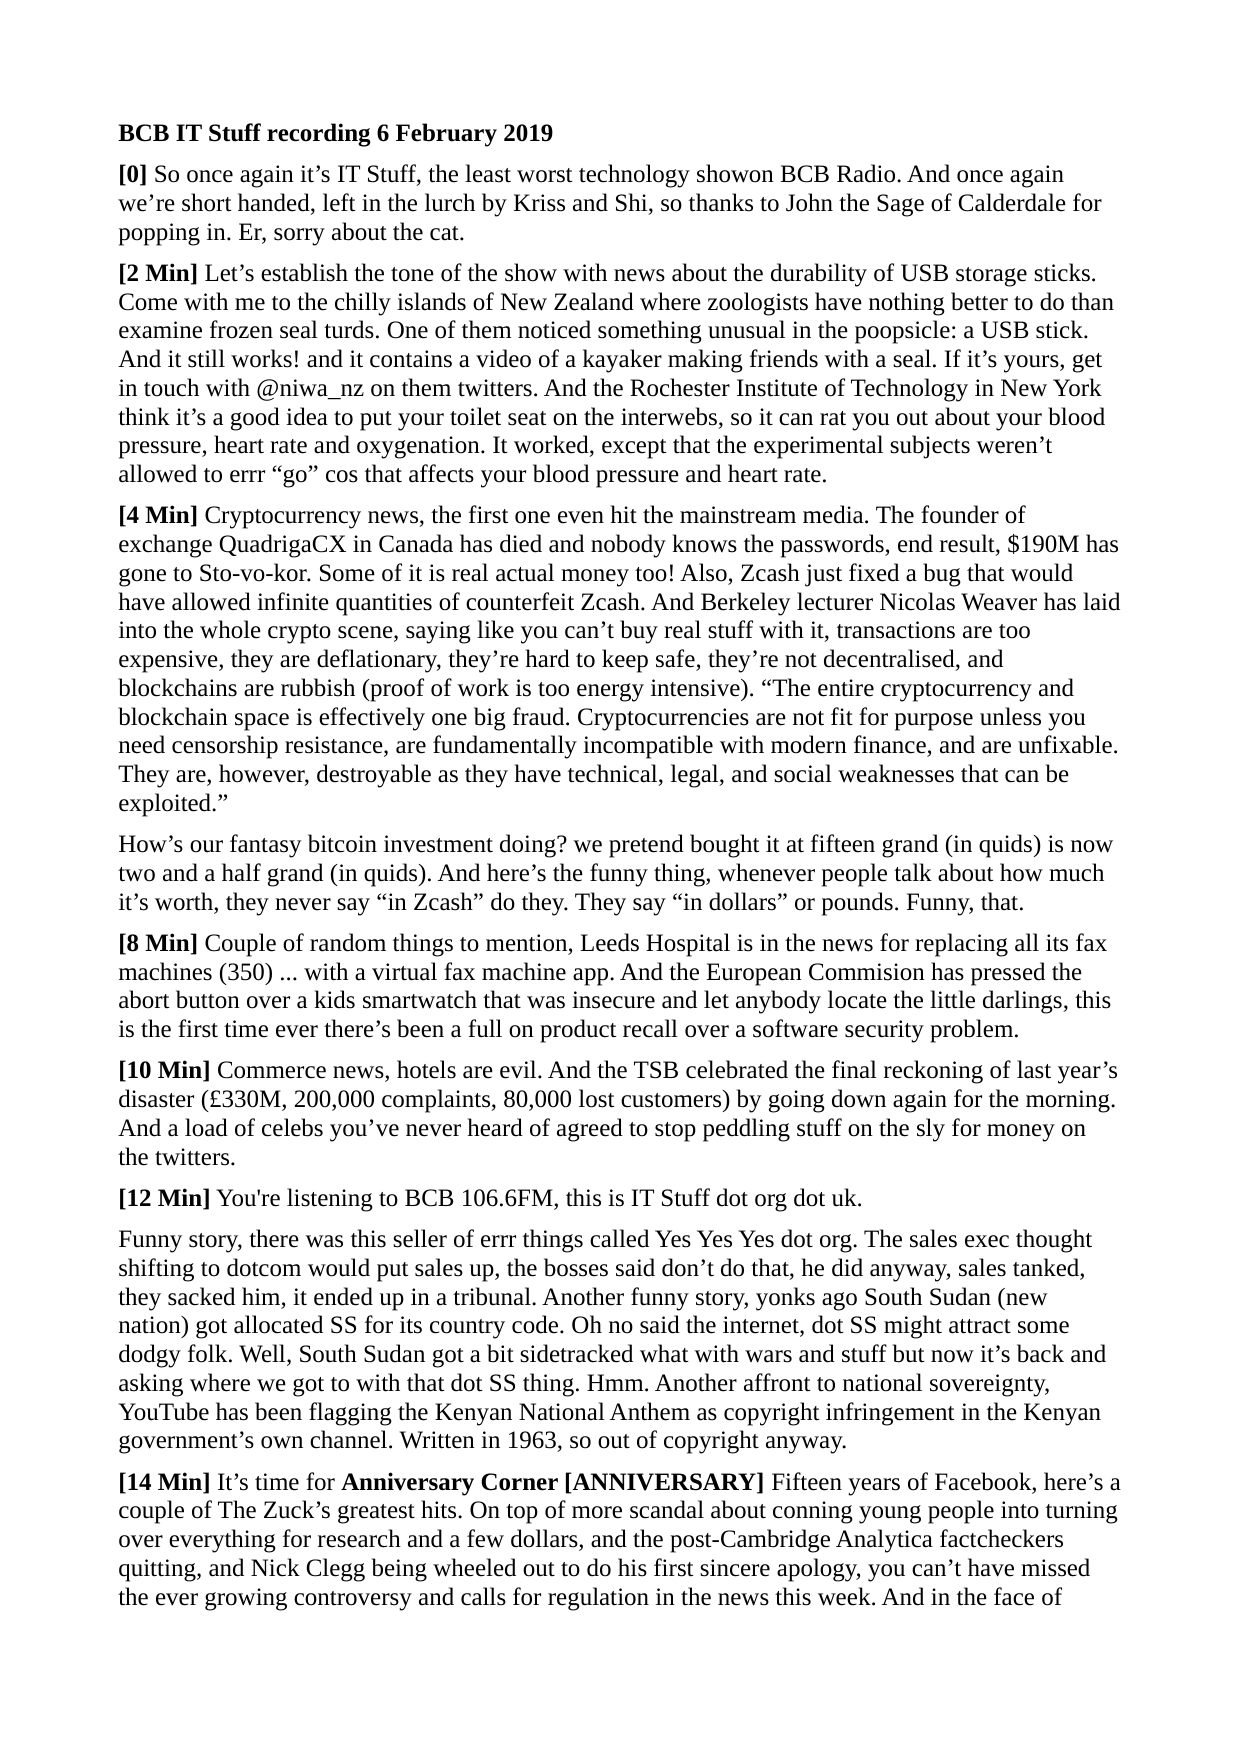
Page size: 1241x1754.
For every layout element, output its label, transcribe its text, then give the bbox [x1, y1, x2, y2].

text [14 Min] It’s time for Anniversary Corner [ANNIVERSARY] Fifteen years of Facebook, here’s a couple of The Zuck’s greatest hits. On top of more scandal about conning young people into turning over everything for research and a few dollars, and the post-Cambridge Analytica factcheckers quitting, and Nick Clegg being wheeled out to do his first sincere apology, you can’t have missed the ever growing controversy and calls for regulation in the news this week. And in the face of [118, 1467, 1122, 1611]
text [2 Min] Let’s establish the tone of the show with news about the durability of USB storage sticks. Come with me to the chilly islands of New Zealand where zoologists have nothing better to do than examine frozen seal turds. One of them noticed something unusual in the poopsicle: a USB stick. And it still works! and it contains a video of a kayaker making friends with a seal. If it’s yours, get in touch with @niwa_nz on them twitters. And the Rochester Institute of Technology in New York think it’s a good idea to put your toilet seat on the interwebs, so it can rat you out about your blood pressure, heart rate and oxygenation. It worked, except that the experimental subjects weren’t allowed to errr “go” cos that affects your blood pressure and heart rate. [118, 258, 1122, 488]
text [0] So once again it’s IT Stuff, the least worst technology showon BCB Radio. And once again we’re short handed, left in the lurch by Kriss and Shi, so thanks to John the Sage of Calderdale for popping in. Er, sorry about the cat. [118, 159, 1122, 246]
text [12 Min] You're listening to BCB 106.6FM, this is IT Stuff dot org dot uk. [118, 1183, 1122, 1212]
text [10 Min] Commerce news, hotels are evil. And the TSB celebrated the final reckoning of last year’s disaster (£330M, 200,000 complaints, 80,000 lost customers) by going down again for the morning. And a load of celebs you’ve never heard of agreed to stop peddling stuff on the sly for money on the twitters. [118, 1056, 1122, 1171]
text Funny story, there was this seller of errr things called Yes Yes Yes dot org. The sales exec thought shifting to dotcom would put sales up, the bosses said don’t do that, he did anyway, sales tanked, they sacked him, it ended up in a tribunal. Another funny story, yonks ago South Sudan (new nation) got allocated SS for its country code. Oh no said the internet, dot SS might attract some dodgy folk. Well, South Sudan got a bit sidetracked what with wars and stuff but now it’s back and asking where we got to with that dot SS thing. Hmm. Another affront to national sovereignty, YouTube has been flagging the Kenyan National Anthem as copyright infringement in the Kenyan government’s own channel. Written in 1963, so out of copyright anyway. [118, 1224, 1122, 1454]
text How’s our fantasy bitcoin investment doing? we pretend bought it at fifteen grand (in quids) is now two and a half grand (in quids). And here’s the funny thing, whenever people talk about how much it’s worth, they never say “in Zcash” do they. They say “in dollars” or pounds. Funny, that. [118, 829, 1122, 916]
text [4 Min] Cryptocurrency news, the first one even hit the mainstream media. The founder of exchange QuadrigaCX in Canada has died and nobody knows the passwords, end result, $190M has gone to Sto-vo-kor. Some of it is real actual money too! Also, Zcash just fixed a bug that would have allowed infinite quantities of counterfeit Zcash. And Berkeley lecturer Nicolas Weaver has laid into the whole crypto scene, saying like you can’t buy real stuff with it, transactions are too expensive, they are deflationary, they’re hard to keep safe, they’re not decentralised, and blockchains are rubbish (proof of work is too energy intensive). “The entire cryptocurrency and blockchain space is effectively one big fraud. Cryptocurrencies are not fit for purpose unless you need censorship resistance, are fundamentally incompatible with modern finance, and are unfixable. They are, however, destroyable as they have technical, legal, and social weaknesses that can be exploited.” [118, 501, 1122, 817]
text [8 Min] Couple of random things to mention, Leeds Hospital is in the news for replacing all its fax machines (350) ... with a virtual fax machine app. And the European Commision has pressed the abort button over a kids smartwatch that was insecure and let anybody locate the little darlings, this is the first time ever there’s been a full on product recall over a software security problem. [118, 928, 1122, 1043]
text BCB IT Stuff recording 6 February 2019 [118, 118, 1122, 147]
